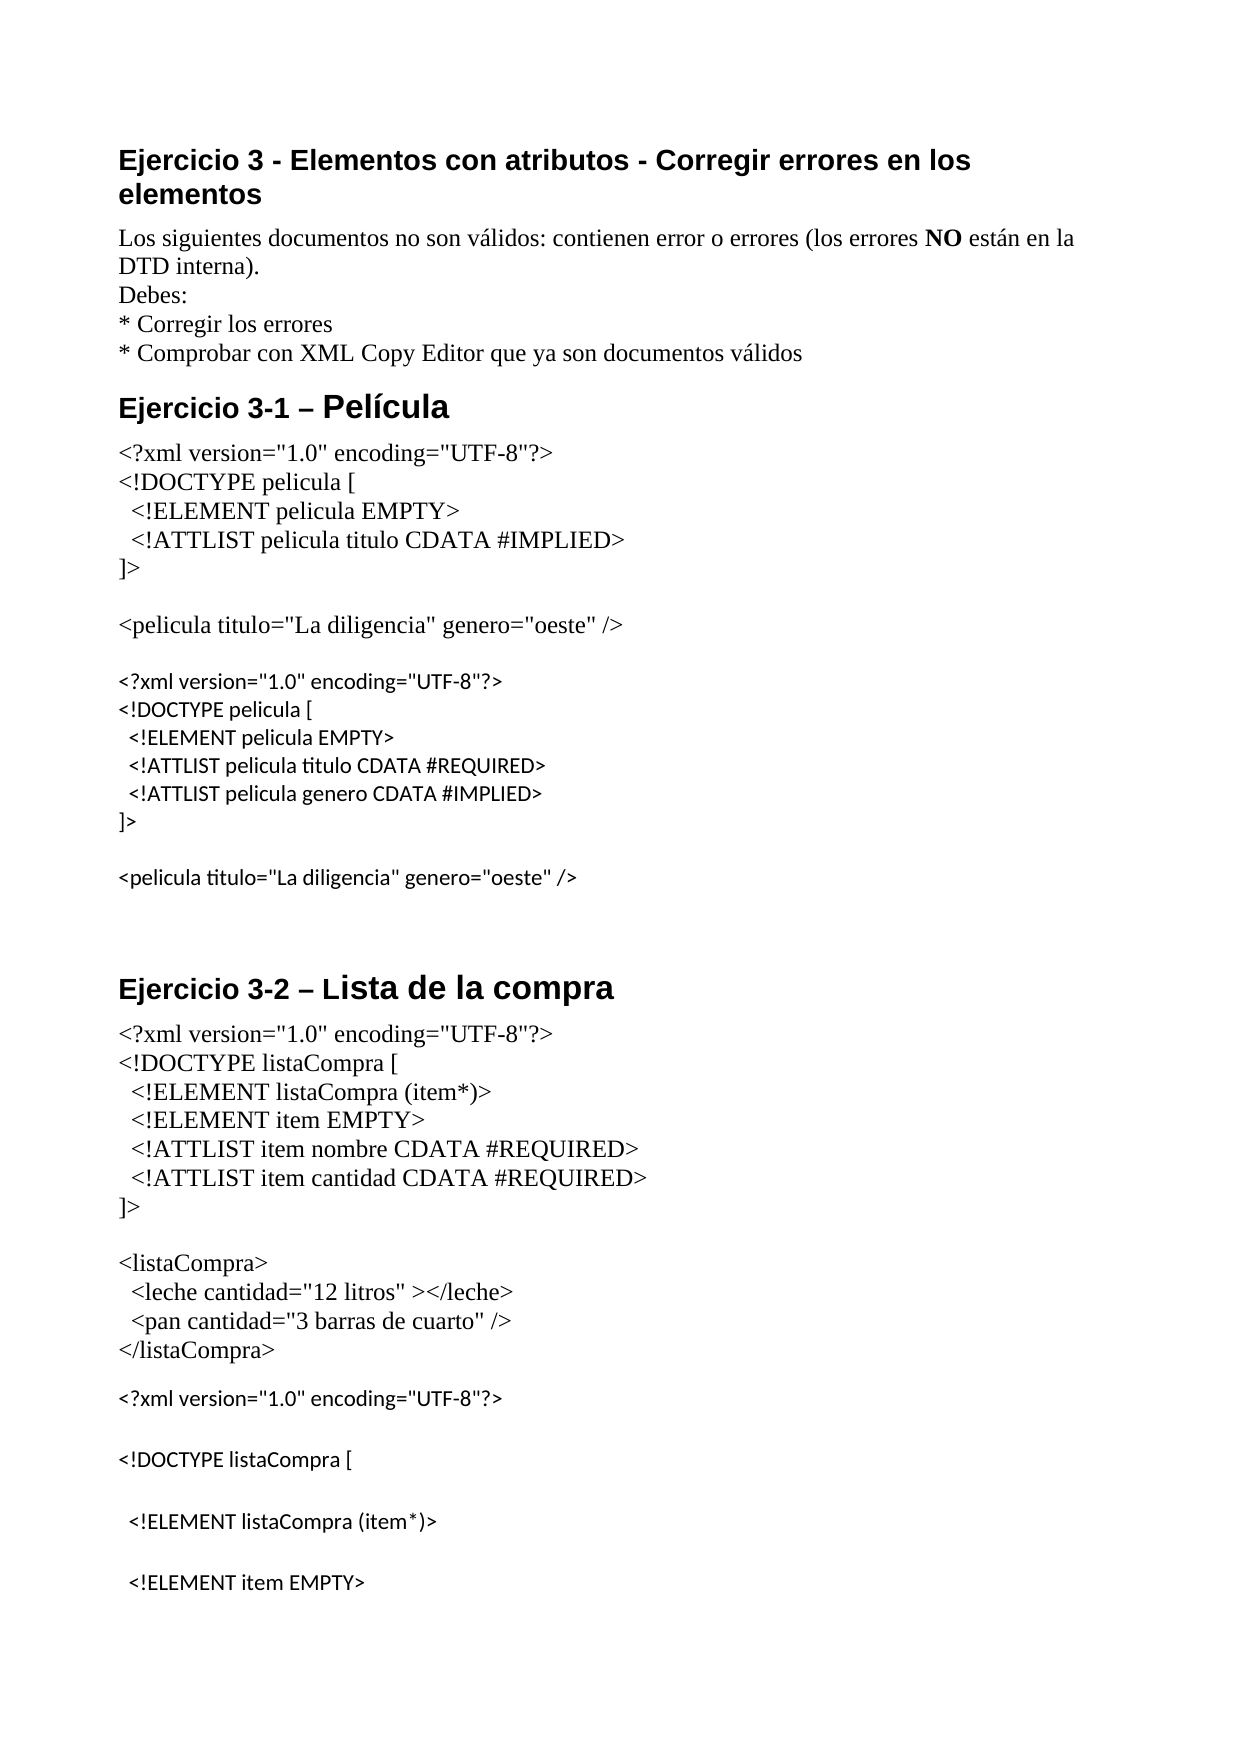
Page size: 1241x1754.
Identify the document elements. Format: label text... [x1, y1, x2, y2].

text * Comprobar con XML Copy Editor que ya son documentos válidos [118, 338, 1122, 366]
text <?xml version="1.0" encoding="UTF-8"?> [118, 1384, 1122, 1412]
text <pelicula titulo="La diligencia" genero="oeste" /> [118, 863, 1122, 891]
text <listaCompra> [118, 1248, 1122, 1277]
text <!ELEMENT item EMPTY> [118, 1105, 1122, 1134]
text Ejercicio 3-1 – Película [118, 387, 1122, 426]
text <!ELEMENT listaCompra (item*)> [118, 1077, 1122, 1105]
text <!DOCTYPE listaCompra [ [118, 1048, 1122, 1077]
text Los siguientes documentos no son válidos: contienen error o errores (los errores NO están en la DTD interna). [118, 223, 1122, 280]
text ]> [118, 1192, 1122, 1220]
text <!ATTLIST pelicula titulo CDATA #REQUIRED> [118, 751, 1122, 779]
text <leche cantidad="12 litros" ></leche> [118, 1277, 1122, 1306]
text <!ATTLIST item cantidad CDATA #REQUIRED> [118, 1163, 1122, 1192]
text * Corregir los errores [118, 309, 1122, 338]
text </listaCompra> [118, 1335, 1122, 1363]
text <pan cantidad="3 barras de cuarto" /> [118, 1306, 1122, 1335]
text ]> [118, 553, 1122, 582]
text <?xml version="1.0" encoding="UTF-8"?> [118, 438, 1122, 467]
text <!DOCTYPE pelicula [ [118, 467, 1122, 496]
text <?xml version="1.0" encoding="UTF-8"?> [118, 1019, 1122, 1048]
text <!ELEMENT listaCompra (item*)> [118, 1507, 1122, 1535]
text <!ATTLIST pelicula titulo CDATA #IMPLIED> [118, 525, 1122, 553]
text <!DOCTYPE pelicula [ [118, 695, 1122, 723]
text <pelicula titulo="La diligencia" genero="oeste" /> [118, 610, 1122, 639]
text Ejercicio 3 - Elementos con atributos - Corregir errores en los elementos [118, 143, 1122, 210]
text <!ELEMENT pelicula EMPTY> [118, 496, 1122, 525]
text Ejercicio 3-2 – Lista de la compra [118, 968, 1122, 1007]
text <!ELEMENT item EMPTY> [118, 1568, 1122, 1596]
text ]> [118, 807, 1122, 835]
text <!DOCTYPE listaCompra [ [118, 1446, 1122, 1474]
text <!ATTLIST pelicula genero CDATA #IMPLIED> [118, 779, 1122, 807]
text <!ATTLIST item nombre CDATA #REQUIRED> [118, 1134, 1122, 1163]
text <!ELEMENT pelicula EMPTY> [118, 723, 1122, 751]
text Debes: [118, 280, 1122, 309]
text <?xml version="1.0" encoding="UTF-8"?> [118, 667, 1122, 695]
